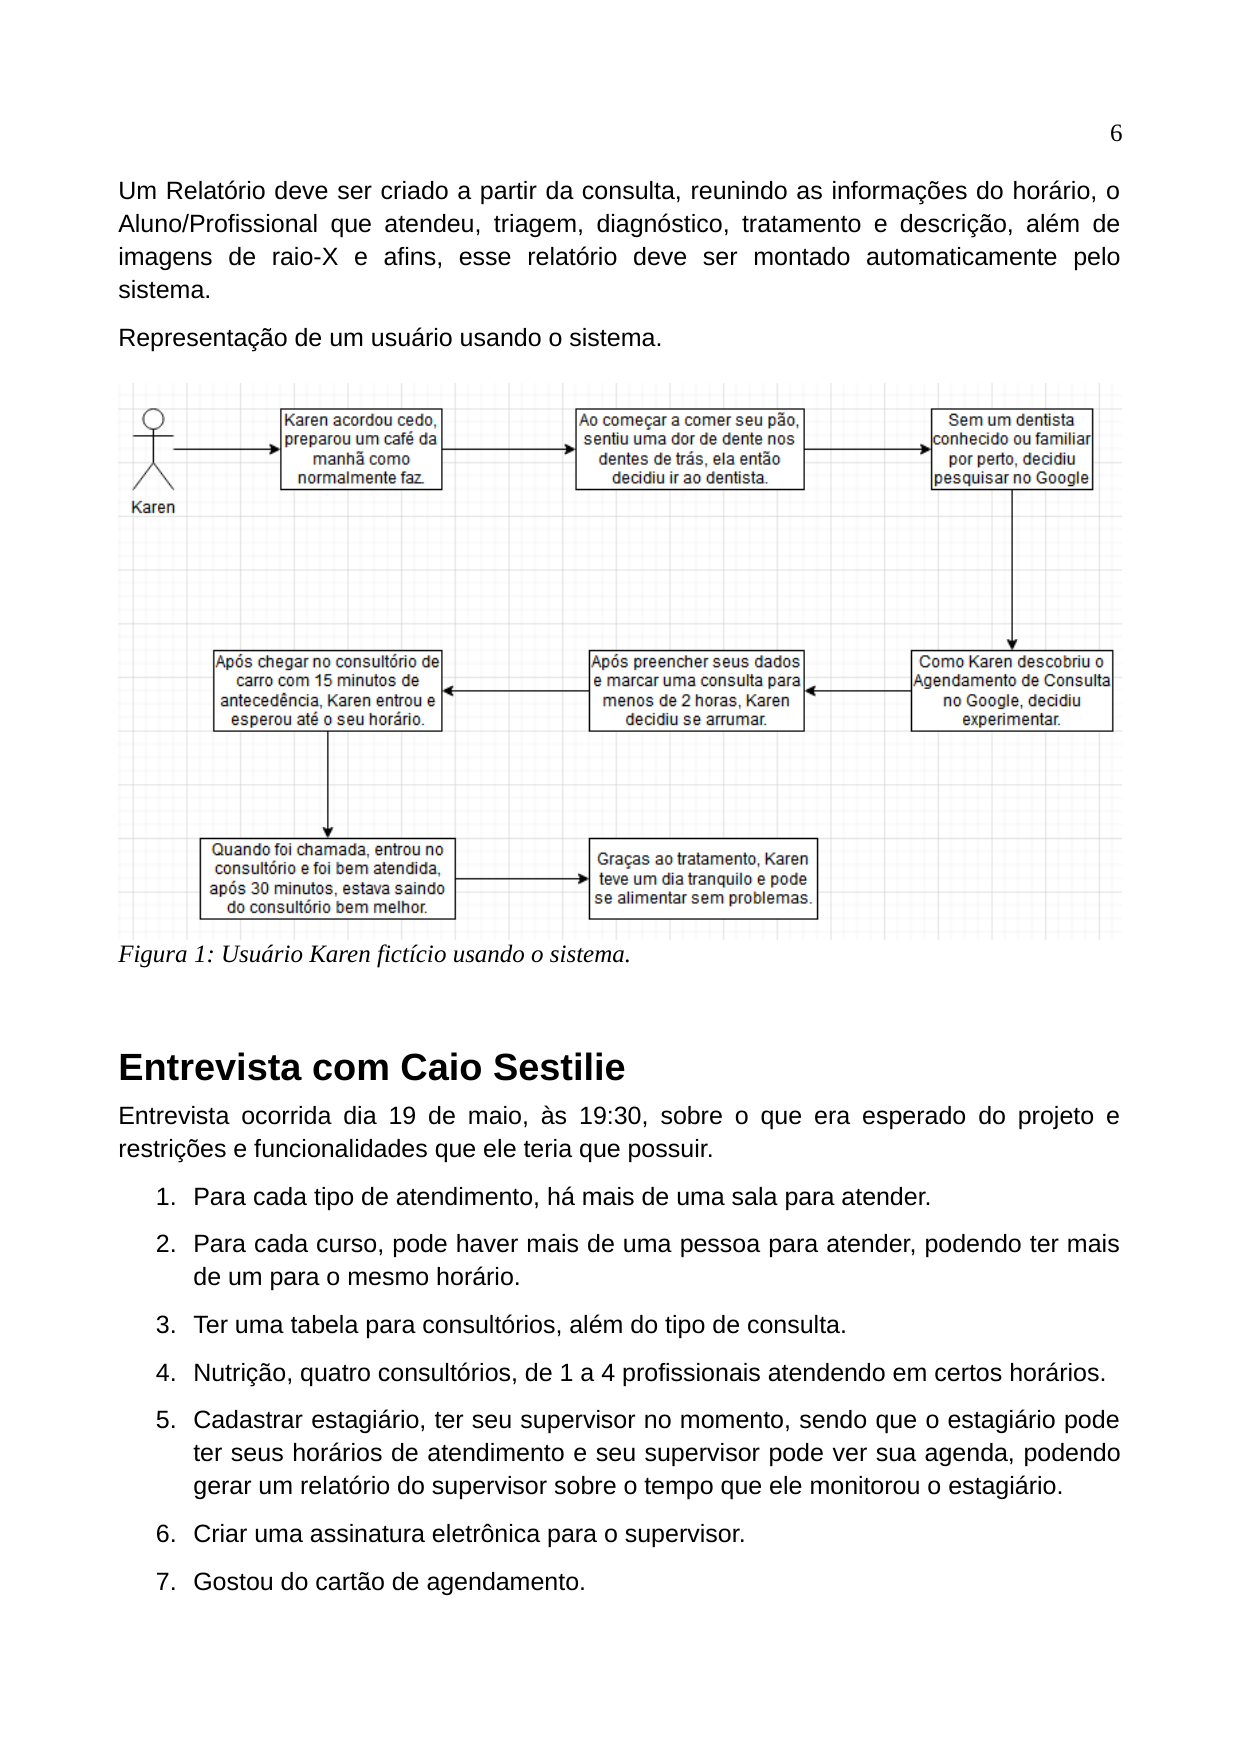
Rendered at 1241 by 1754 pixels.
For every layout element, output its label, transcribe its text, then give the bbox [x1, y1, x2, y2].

list Gostou do cartão de agendamento. [156, 1566, 1122, 1595]
text Representação de um usuário usando o sistema. [118, 323, 1122, 352]
list Nutrição, quatro consultórios, de 1 a 4 profissionais atendendo em certos horários. [156, 1358, 1122, 1386]
text Figura 1: Usuário Karen fictício usando o sistema. [118, 940, 1122, 968]
text Um Relatório deve ser criado a partir da consulta, reunindo as informações do horário, o Aluno/Profissional que atendeu, triagem, diagnóstico, tratamento e descrição, além de imagens de raio-X e afins, esse relatório deve ser montado automaticamente pelo sistema. [118, 176, 1122, 304]
list Para cada tipo de atendimento, há mais de uma sala para atender. [156, 1182, 1122, 1211]
text Entrevista ocorrida dia 19 de maio, às 19:30, sobre o que era esperado do projeto e restrições e funcionalidades que ele teria que possuir. [118, 1101, 1122, 1163]
picture [118, 383, 1123, 940]
list Ter uma tabela para consultórios, além do tipo de consulta. [156, 1310, 1122, 1339]
list Para cada curso, pode haver mais de uma pessoa para atender, podendo ter mais de um para o mesmo horário. [156, 1229, 1122, 1291]
list Cadastrar estagiário, ter seu supervisor no momento, sendo que o estagiário pode ter seus horários de atendimento e seu supervisor pode ver sua agenda, podendo gerar um relatório do supervisor sobre o tempo que ele monitorou o estagiário. [156, 1405, 1122, 1500]
list Criar uma assinatura eletrônica para o supervisor. [156, 1519, 1122, 1548]
subtitle Entrevista com Caio Sestilie [118, 1045, 1122, 1089]
